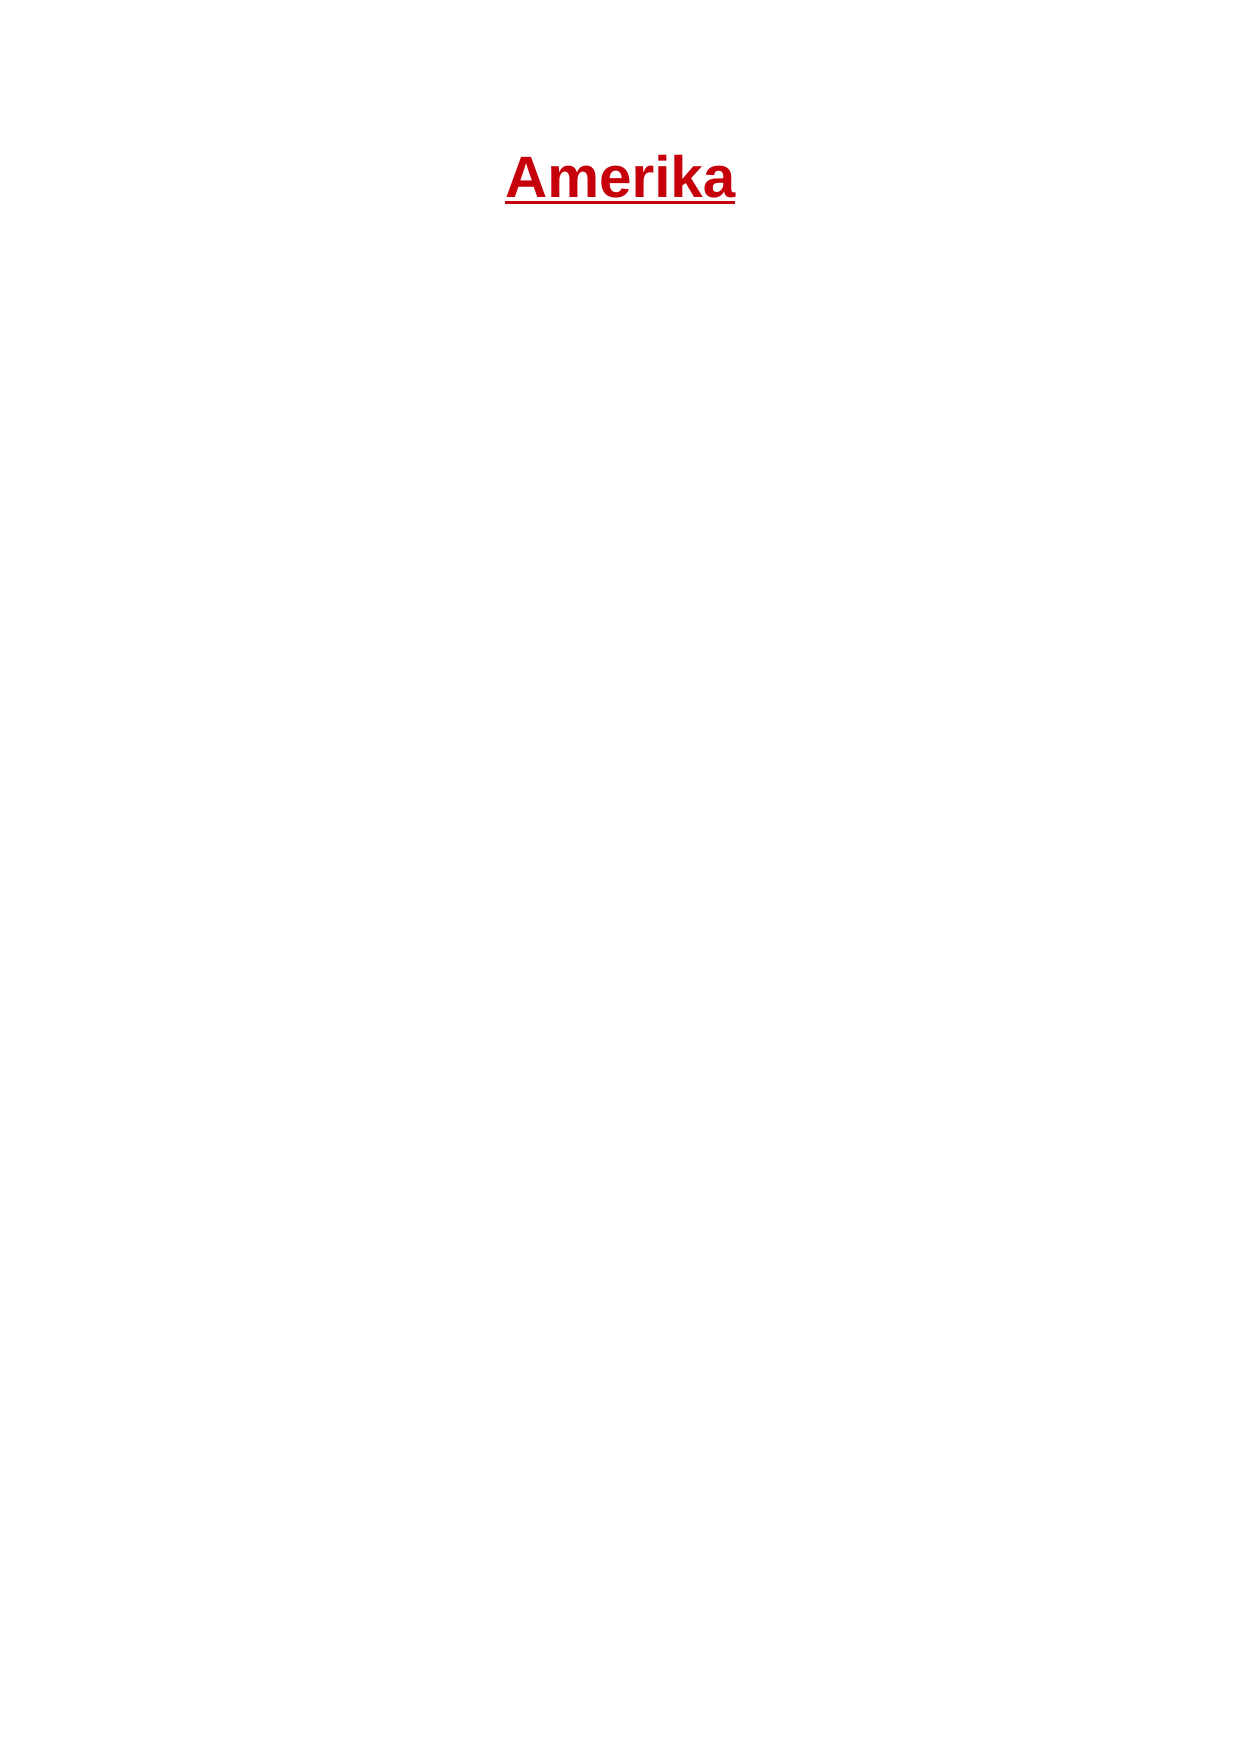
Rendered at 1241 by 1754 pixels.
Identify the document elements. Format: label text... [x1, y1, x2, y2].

title Amerika [118, 143, 1122, 210]
